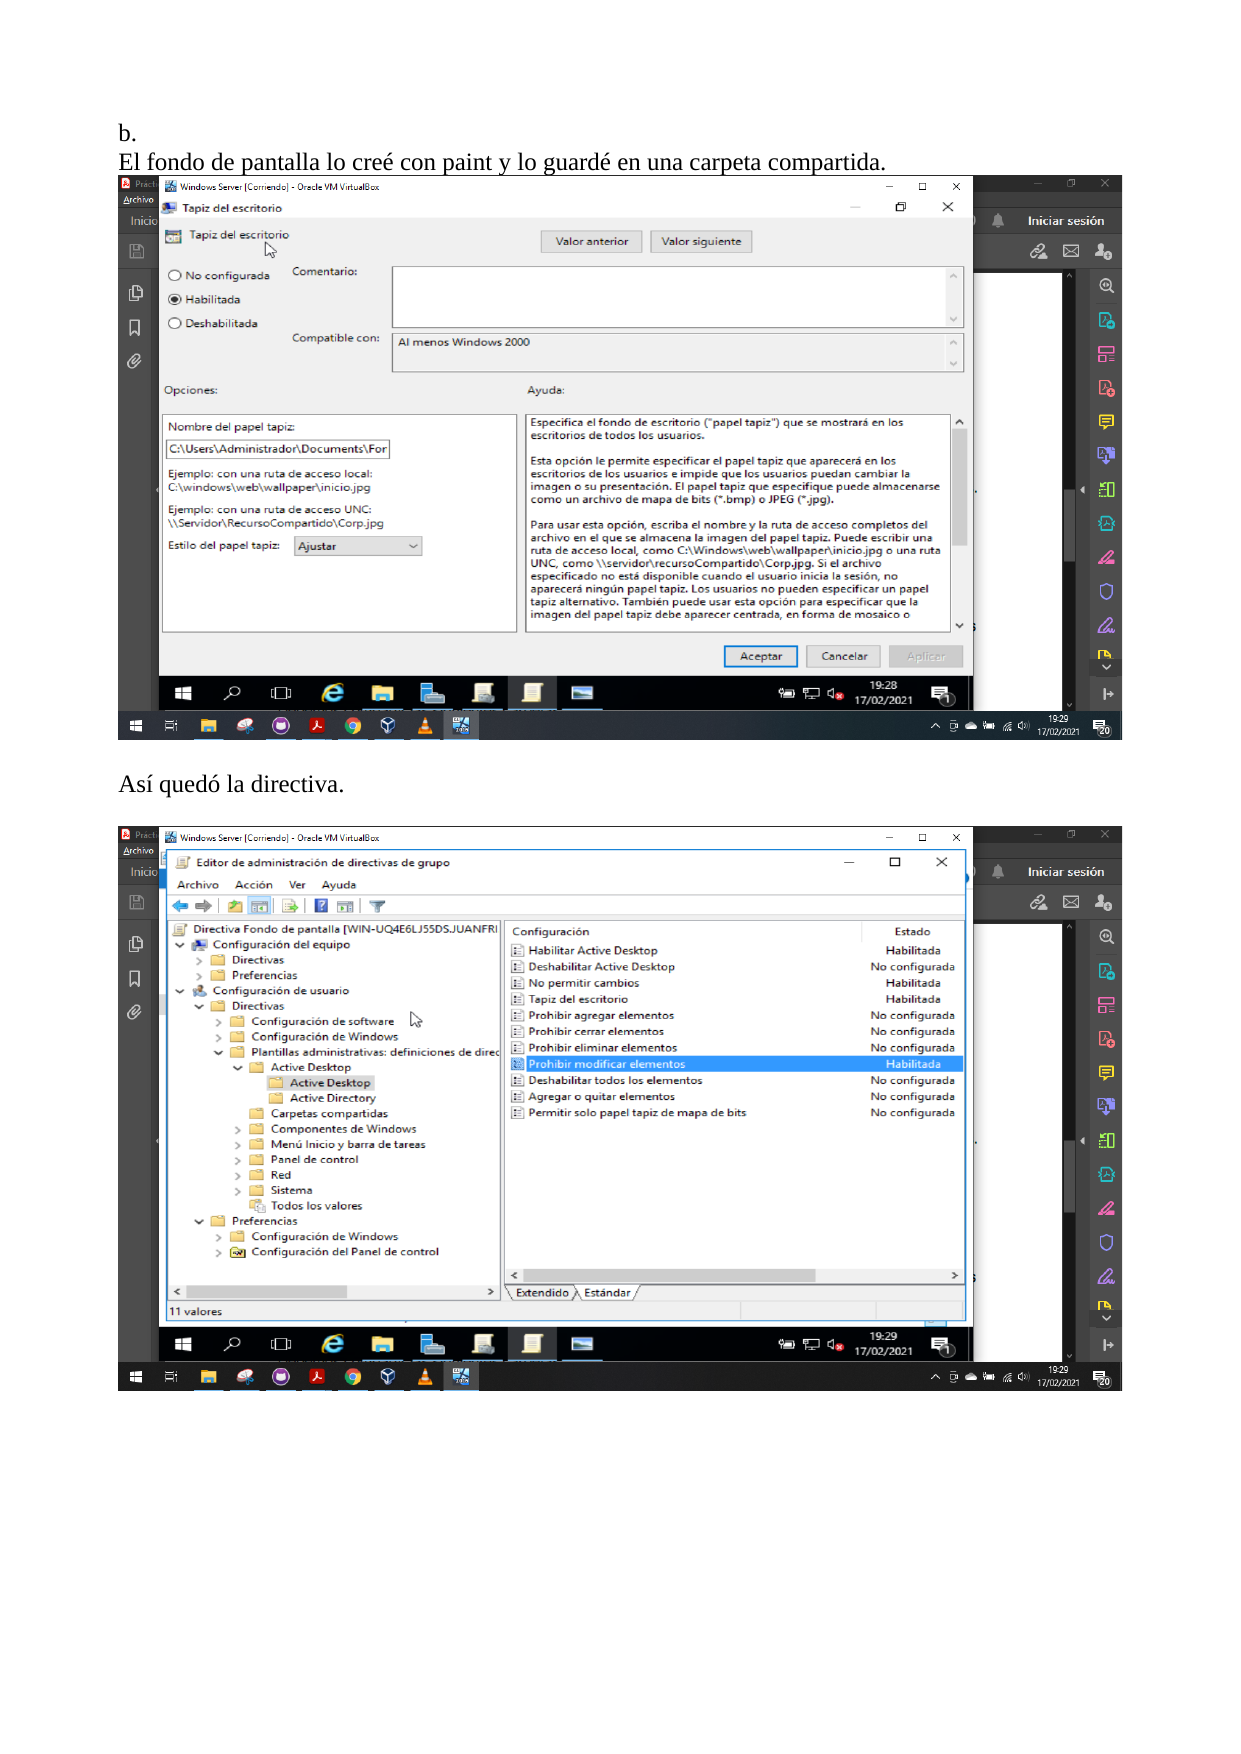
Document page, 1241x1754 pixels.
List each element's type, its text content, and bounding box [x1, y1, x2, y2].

text b. [118, 118, 1122, 147]
text Así quedó la directiva. [118, 769, 1122, 797]
picture [118, 175, 1123, 740]
text El fondo de pantalla lo creé con paint y lo guardé en una carpeta compartida. [118, 147, 1122, 175]
picture [118, 826, 1123, 1391]
